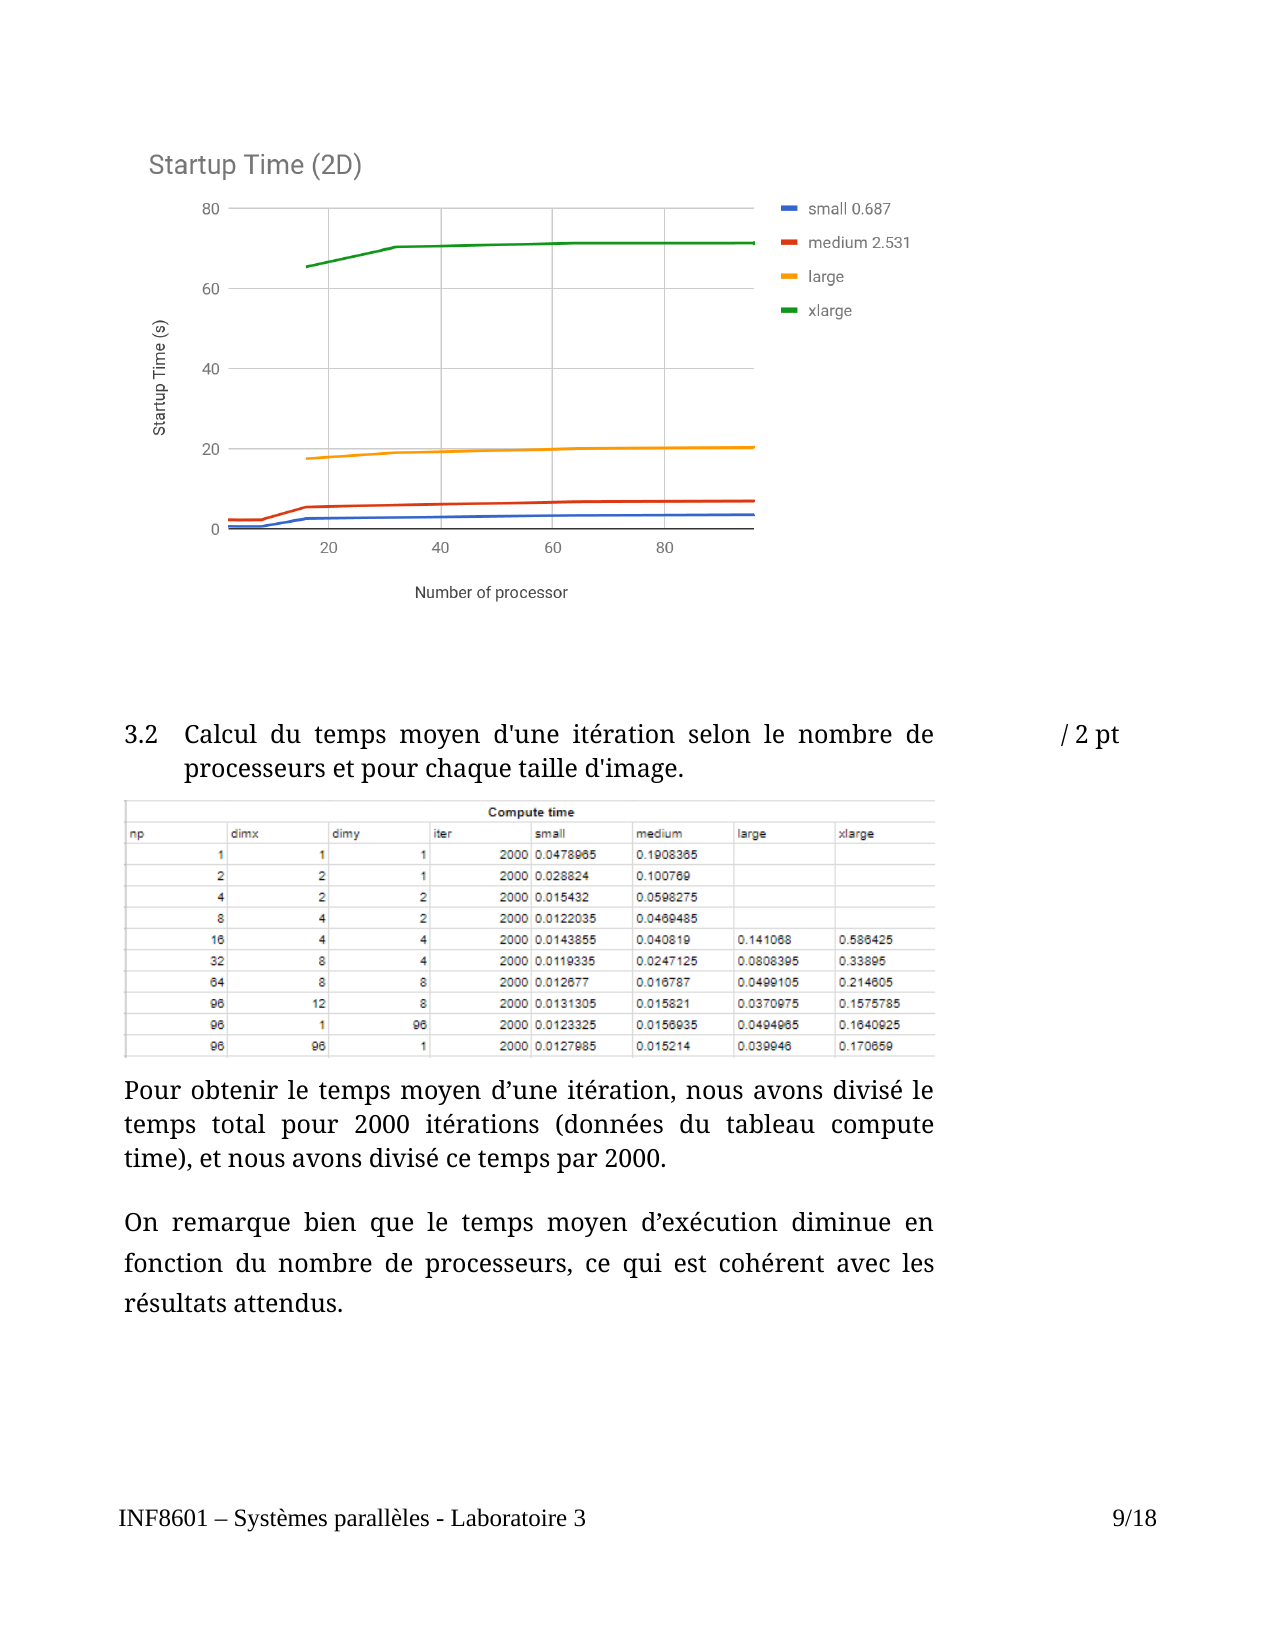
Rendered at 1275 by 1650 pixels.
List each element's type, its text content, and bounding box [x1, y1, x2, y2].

table_cell Calcul du temps moyen d'une itération selon le nombre de processeurs et pour chaque taille d'image. Pour obtenir le temps moyen d’une itération, nous avons divisé le temps total pour 2000 itérations (données du tableau compute time), et nous avons divisé ce temps par 2000. On remarque bien que le temps moyen d’exécution diminue en fonction du nombre de processeurs, ce qui est cohérent avec les résultats attendus. [118, 696, 941, 1412]
table_cell [941, 696, 1049, 1412]
table_header [941, 118, 1049, 696]
table_header [1049, 118, 1157, 696]
table_cell / 2 pt [1049, 696, 1157, 1412]
picture [123, 123, 936, 627]
table_header [118, 118, 941, 696]
picture [123, 800, 936, 1058]
